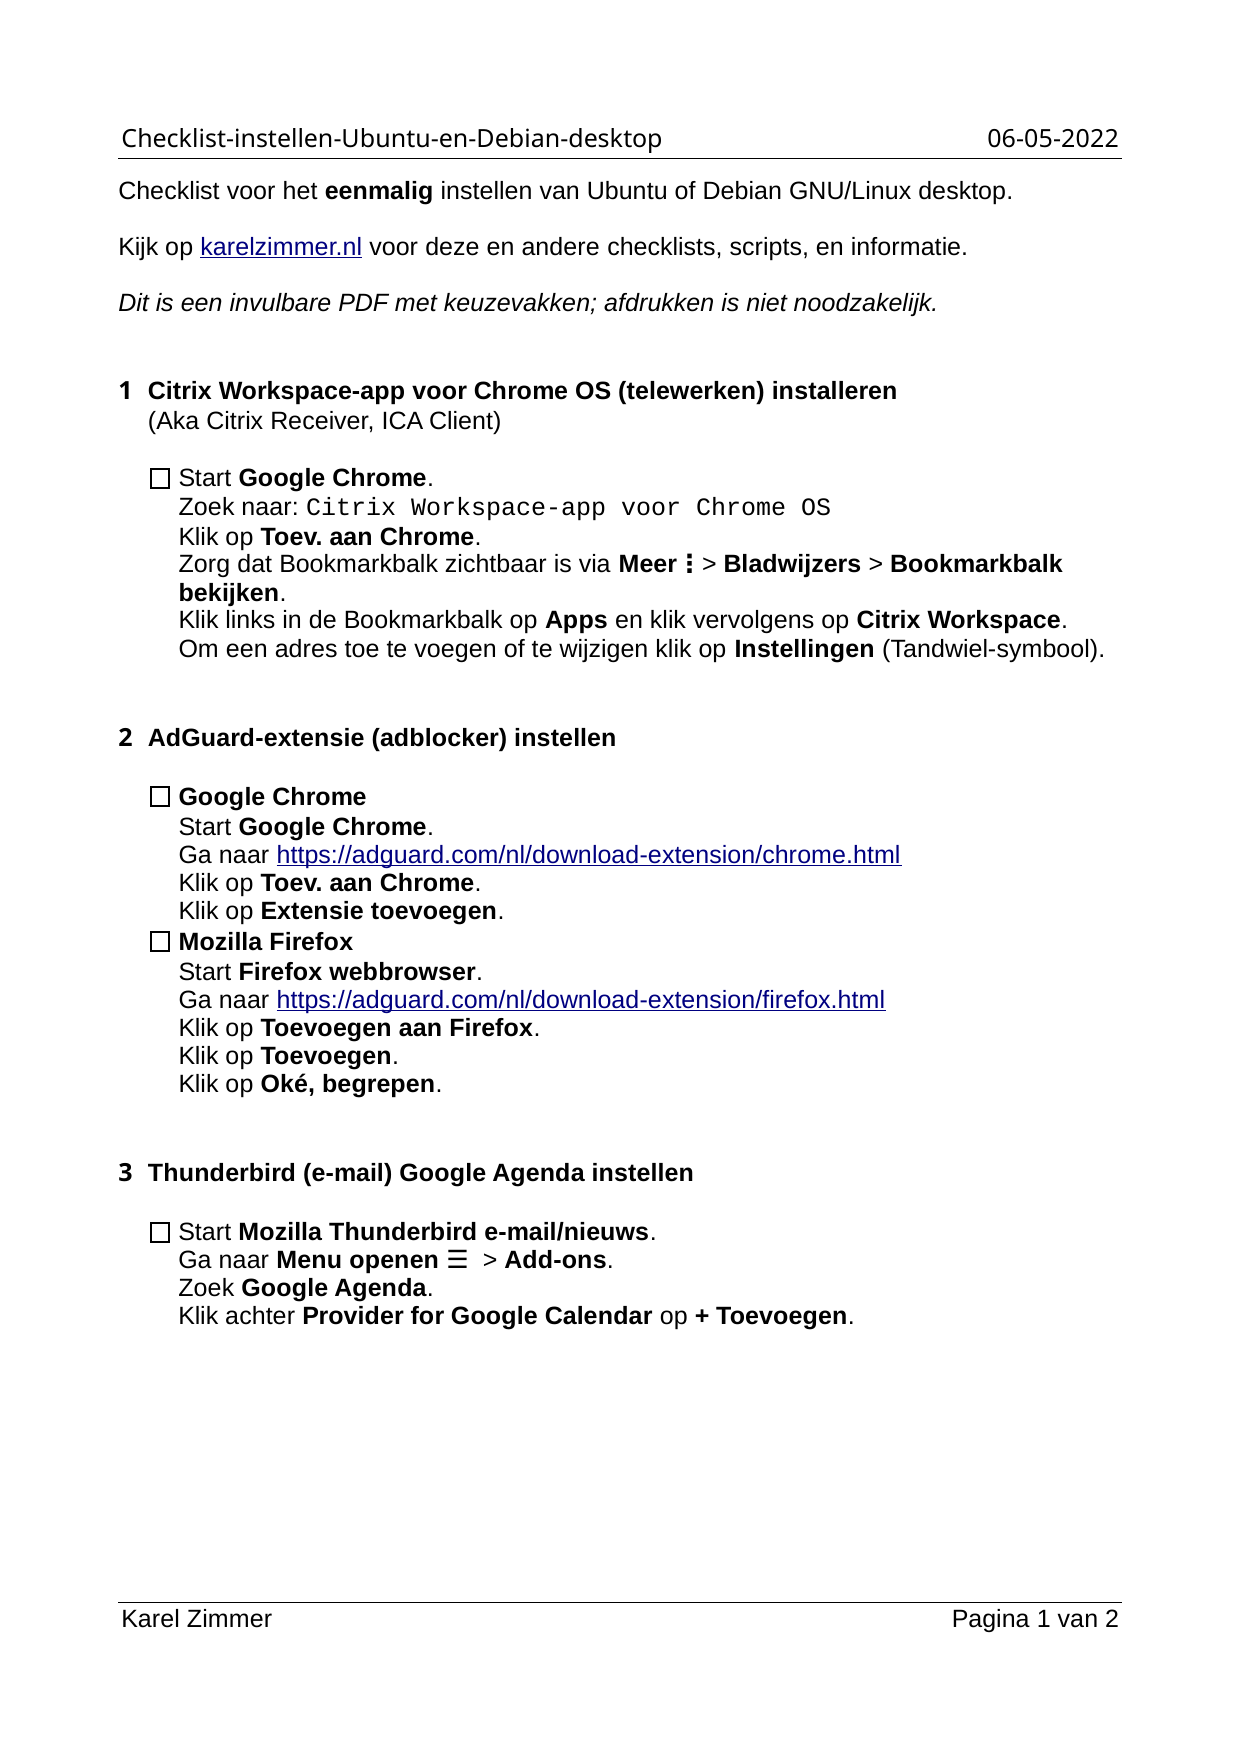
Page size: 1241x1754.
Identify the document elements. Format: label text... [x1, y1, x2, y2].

list AdGuard-extensie (adblocker) instellen [118, 720, 1122, 754]
table_header [141, 782, 177, 812]
table_header Google Chrome [177, 782, 1120, 812]
table_cell [141, 926, 177, 957]
text Dit is een invulbare PDF met keuzevakken; afdrukken is niet noodzakelijk. [118, 289, 1122, 317]
list Citrix Workspace-app voor Chrome OS (telewerken) installeren (Aka Citrix Receiver, ICA Client) [118, 373, 1122, 435]
table_cell [141, 957, 177, 1099]
table_cell Start Google Chrome. Ga naar https://adguard.com/nl/download-extension/chrome.html Klik op Toev. aan Chrome. Klik op Extensie toevoegen. [177, 812, 1120, 926]
table_cell Mozilla Firefox [177, 926, 1120, 957]
text Kijk op karelzimmer.nl voor deze en andere checklists, scripts, en informatie. [118, 233, 1122, 261]
table_header Start Mozilla Thunderbird e-mail/nieuws. Ga naar Menu openen ☰ > Add-ons. Zoek Google Agenda. Klik achter Provider for Google Calendar op + Toevoegen. [177, 1217, 1122, 1331]
table_cell Start Firefox webbrowser. Ga naar https://adguard.com/nl/download-extension/firefox.html Klik op Toevoegen aan Firefox. Klik op Toevoegen. Klik op Oké, begrepen. [177, 957, 1120, 1099]
table_header Start Google Chrome. Zoek naar: Citrix Workspace-app voor Chrome OS Klik op Toev. aan Chrome. Zorg dat Bookmarkbalk zichtbaar is via Meer⋮> Bladwijzers > Bookmarkbalk bekijken. Klik links in de Bookmarkbalk op Apps en klik vervolgens op Citrix Workspace. Om een adres toe te voegen of te wijzigen klik op Instellingen (Tandwiel-symbool). [177, 463, 1121, 664]
table_header [141, 1217, 177, 1331]
text Checklist voor het eenmalig instellen van Ubuntu of Debian GNU/Linux desktop. [118, 177, 1122, 205]
table_cell [141, 812, 177, 926]
table_header [141, 463, 177, 664]
list Thunderbird (e-mail) Google Agenda instellen [118, 1155, 1122, 1189]
